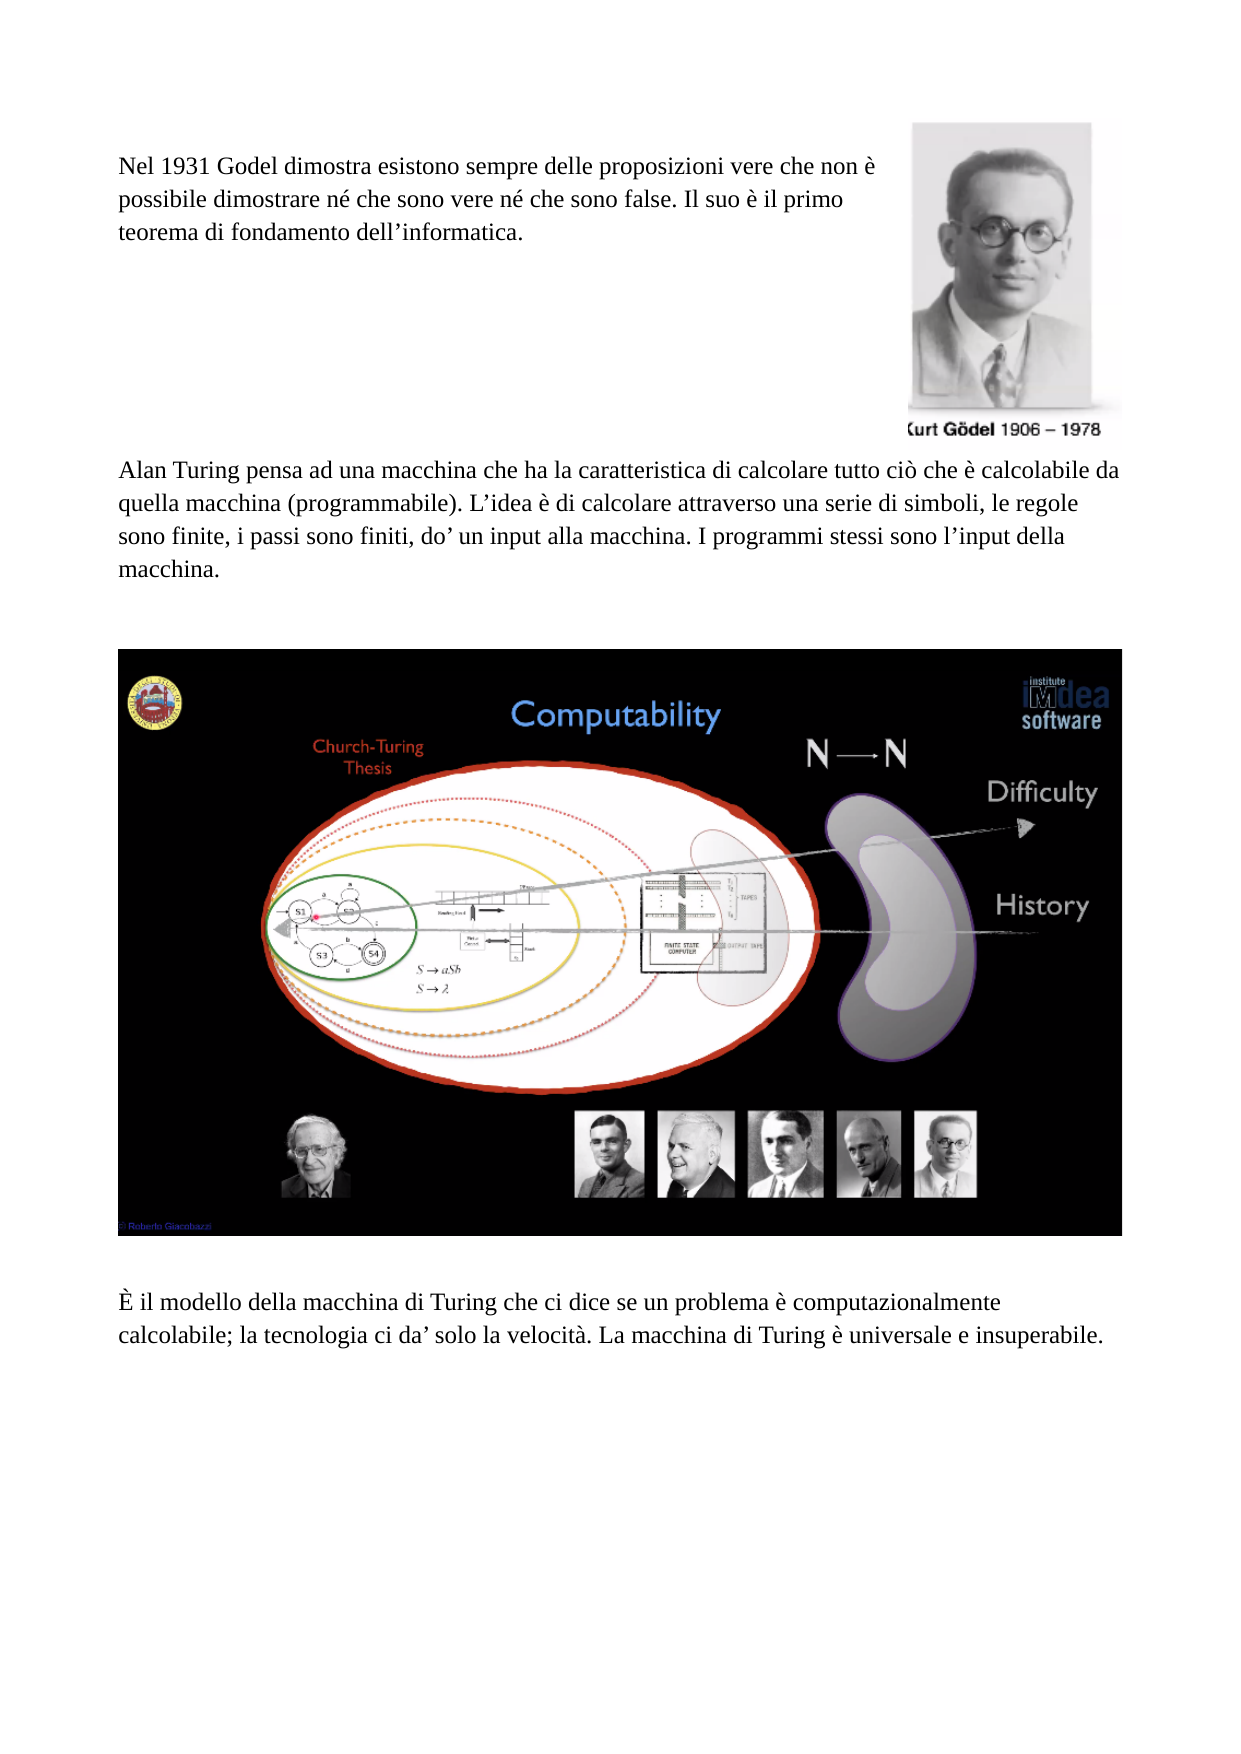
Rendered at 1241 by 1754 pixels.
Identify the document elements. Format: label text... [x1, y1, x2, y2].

picture [908, 118, 1123, 450]
picture [118, 649, 1123, 1236]
text Alan Turing pensa ad una macchina che ha la caratteristica di calcolare tutto ciò che è calcolabile da quella macchina (programmabile). L’idea è di calcolare attraverso una serie di simboli, le regole sono finite, i passi sono finiti, do’ un input alla macchina. I programmi stessi sono l’input della macchina. [118, 455, 1122, 583]
text Nel 1931 Godel dimostra esistono sempre delle proposizioni vere che non è possibile dimostrare né che sono vere né che sono false. Il suo è il primo teorema di fondamento dell’informatica. [118, 118, 908, 246]
text È il modello della macchina di Turing che ci dice se un problema è computazionalmente calcolabile; la tecnologia ci da’ solo la velocità. La macchina di Turing è universale e insuperabile. [118, 1287, 1122, 1349]
